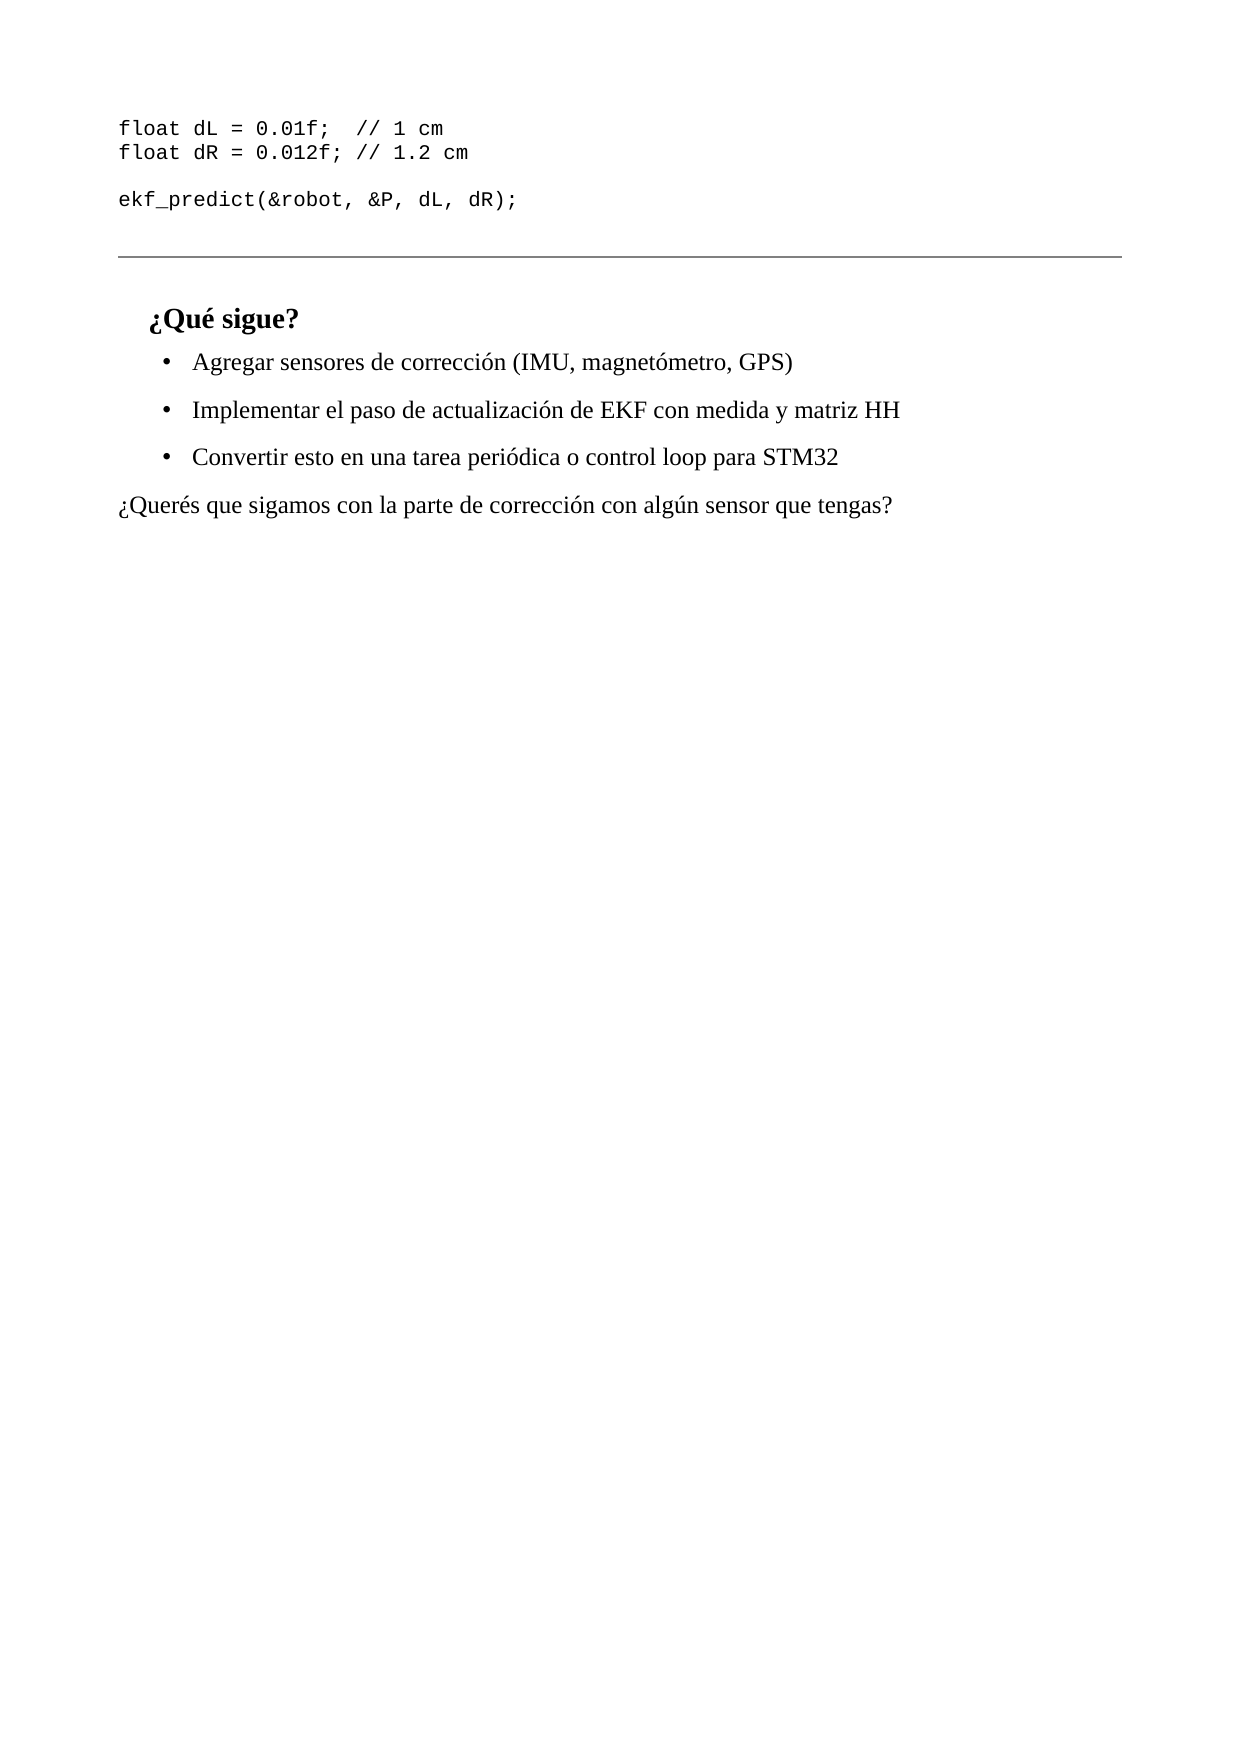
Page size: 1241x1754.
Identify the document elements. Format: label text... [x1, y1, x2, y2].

text float dR = 0.012f; // 1.2 cm [118, 142, 1122, 165]
text float dL = 0.01f; // 1 cm [118, 118, 1122, 142]
list Implementar el paso de actualización de EKF con medida y matriz HH [162, 395, 1122, 423]
text ¿Querés que sigamos con la parte de corrección con algún sensor que tengas? [118, 490, 1122, 519]
list Agregar sensores de corrección (IMU, magnetómetro, GPS) [162, 347, 1122, 376]
text ekf_predict(&robot, &P, dL, dR); [118, 189, 1122, 213]
list Convertir esto en una tarea periódica o control loop para STM32 [162, 442, 1122, 471]
subtitle ✅ ¿Qué sigue? [118, 301, 1122, 334]
